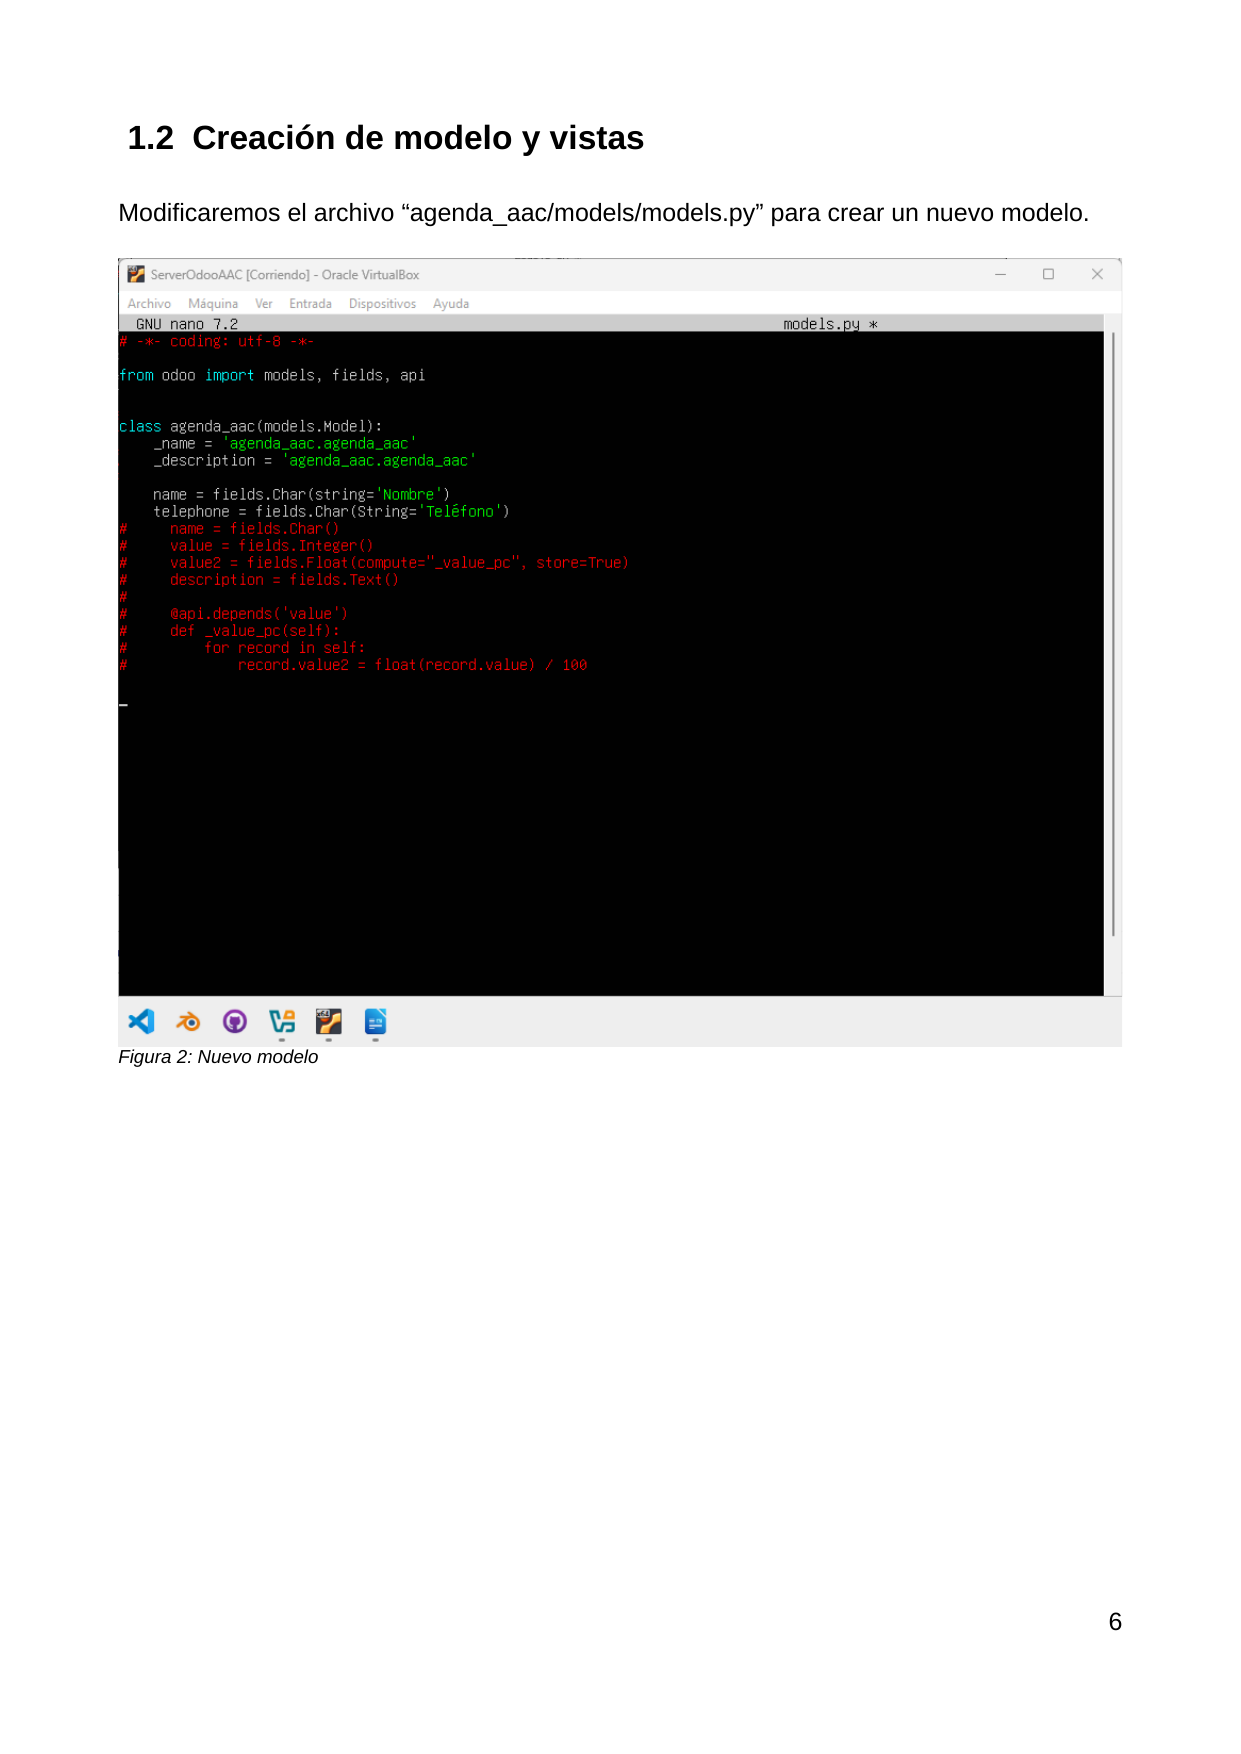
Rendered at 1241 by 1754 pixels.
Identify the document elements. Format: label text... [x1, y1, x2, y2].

subtitle Creación de modelo y vistas [118, 118, 1122, 157]
picture [118, 258, 1123, 1047]
text Modificaremos el archivo “agenda_aac/models/models.py” para crear un nuevo modelo. [118, 198, 1122, 227]
text Figura 2: Nuevo modelo [118, 1047, 1122, 1068]
